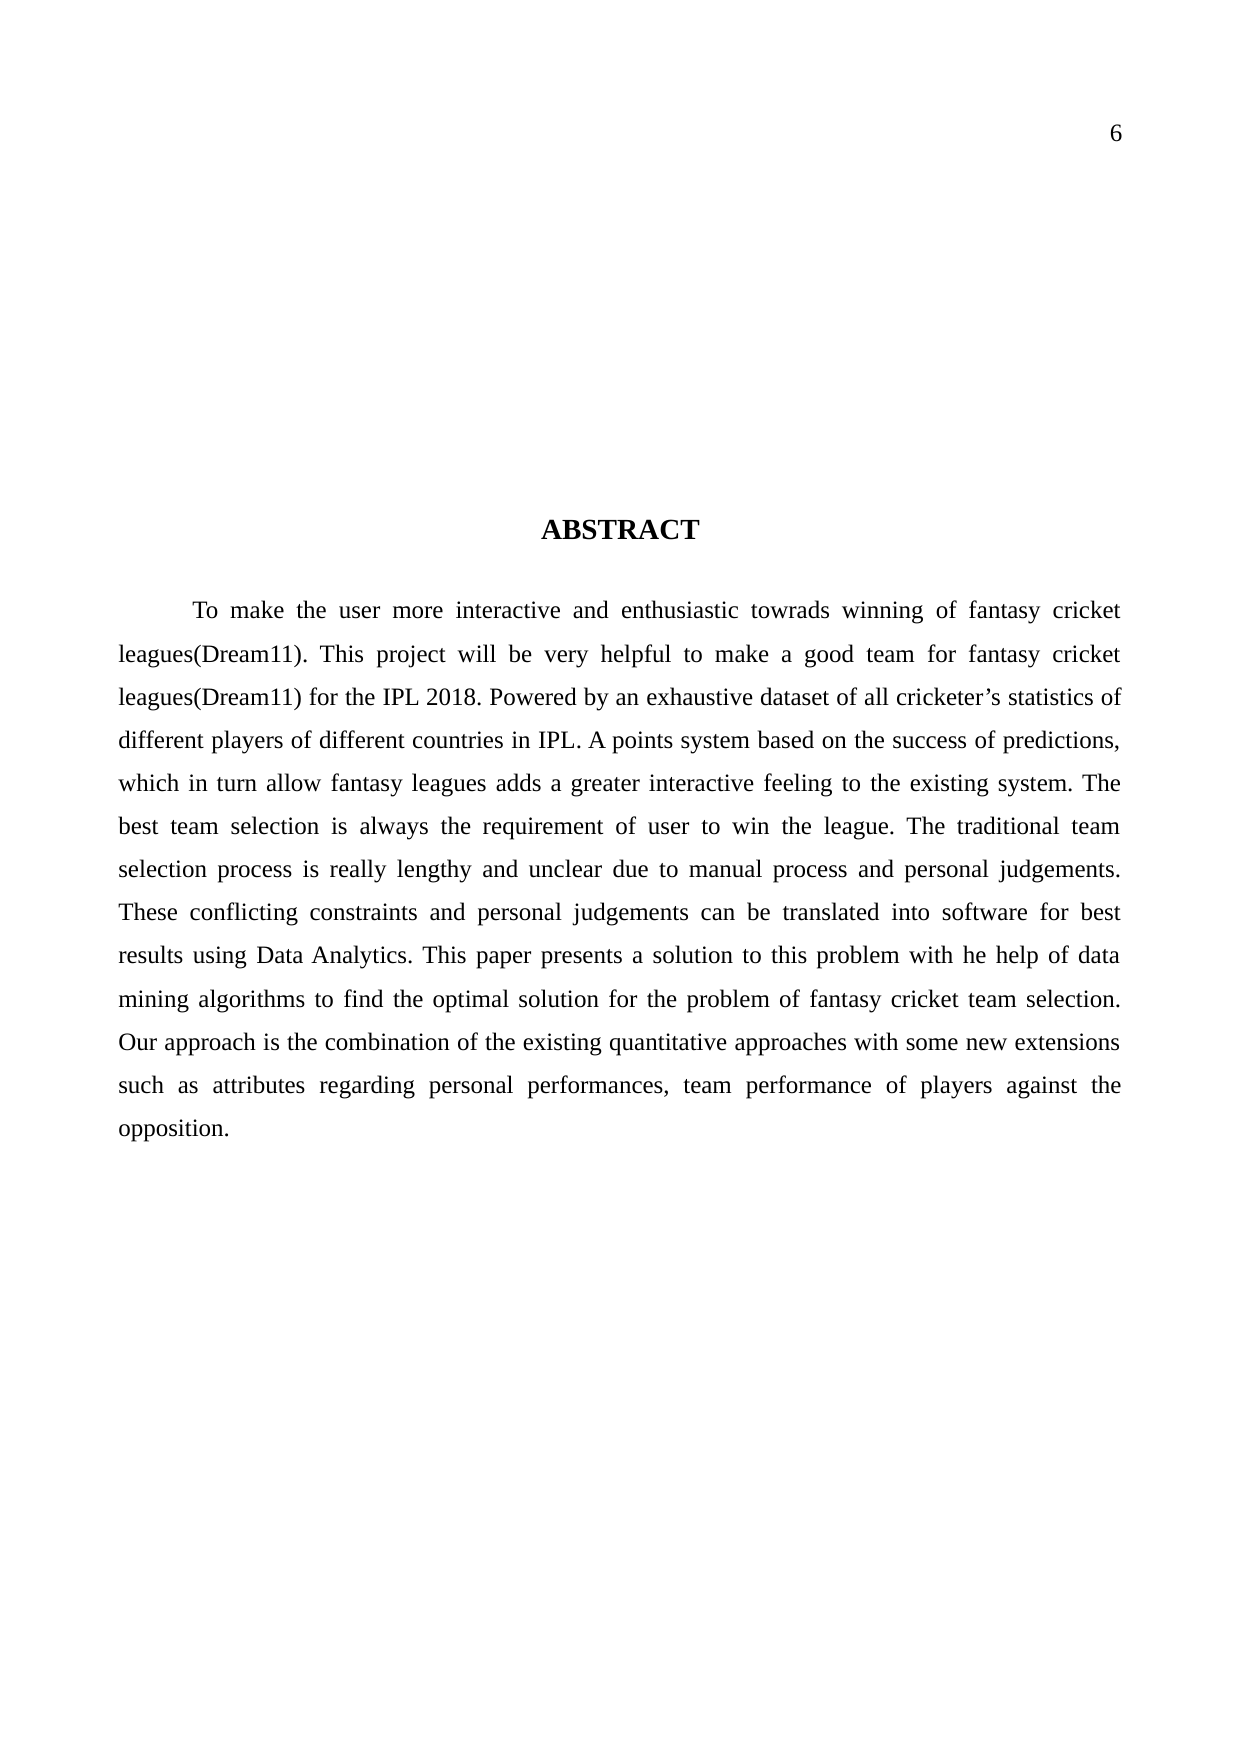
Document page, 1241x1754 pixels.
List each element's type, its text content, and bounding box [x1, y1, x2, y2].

text ABSTRACT [118, 512, 1122, 545]
text To make the user more interactive and enthusiastic towrads winning of fantasy cricket leagues(Dream11). This project will be very helpful to make a good team for fantasy cricket leagues(Dream11) for the IPL 2018. Powered by an exhaustive dataset of all cricketer’s statistics of different players of different countries in IPL. A points system based on the success of predictions, which in turn allow fantasy leagues adds a greater interactive feeling to the existing system. The best team selection is always the requirement of user to win the league. The traditional team selection process is really lengthy and unclear due to manual process and personal judgements. These conflicting constraints and personal judgements can be translated into software for best results using Data Analytics. This paper presents a solution to this problem with he help of data mining algorithms to find the optimal solution for the problem of fantasy cricket team selection. Our approach is the combination of the existing quantitative approaches with some new extensions such as attributes regarding personal performances, team performance of players against the opposition. [118, 596, 1122, 1142]
